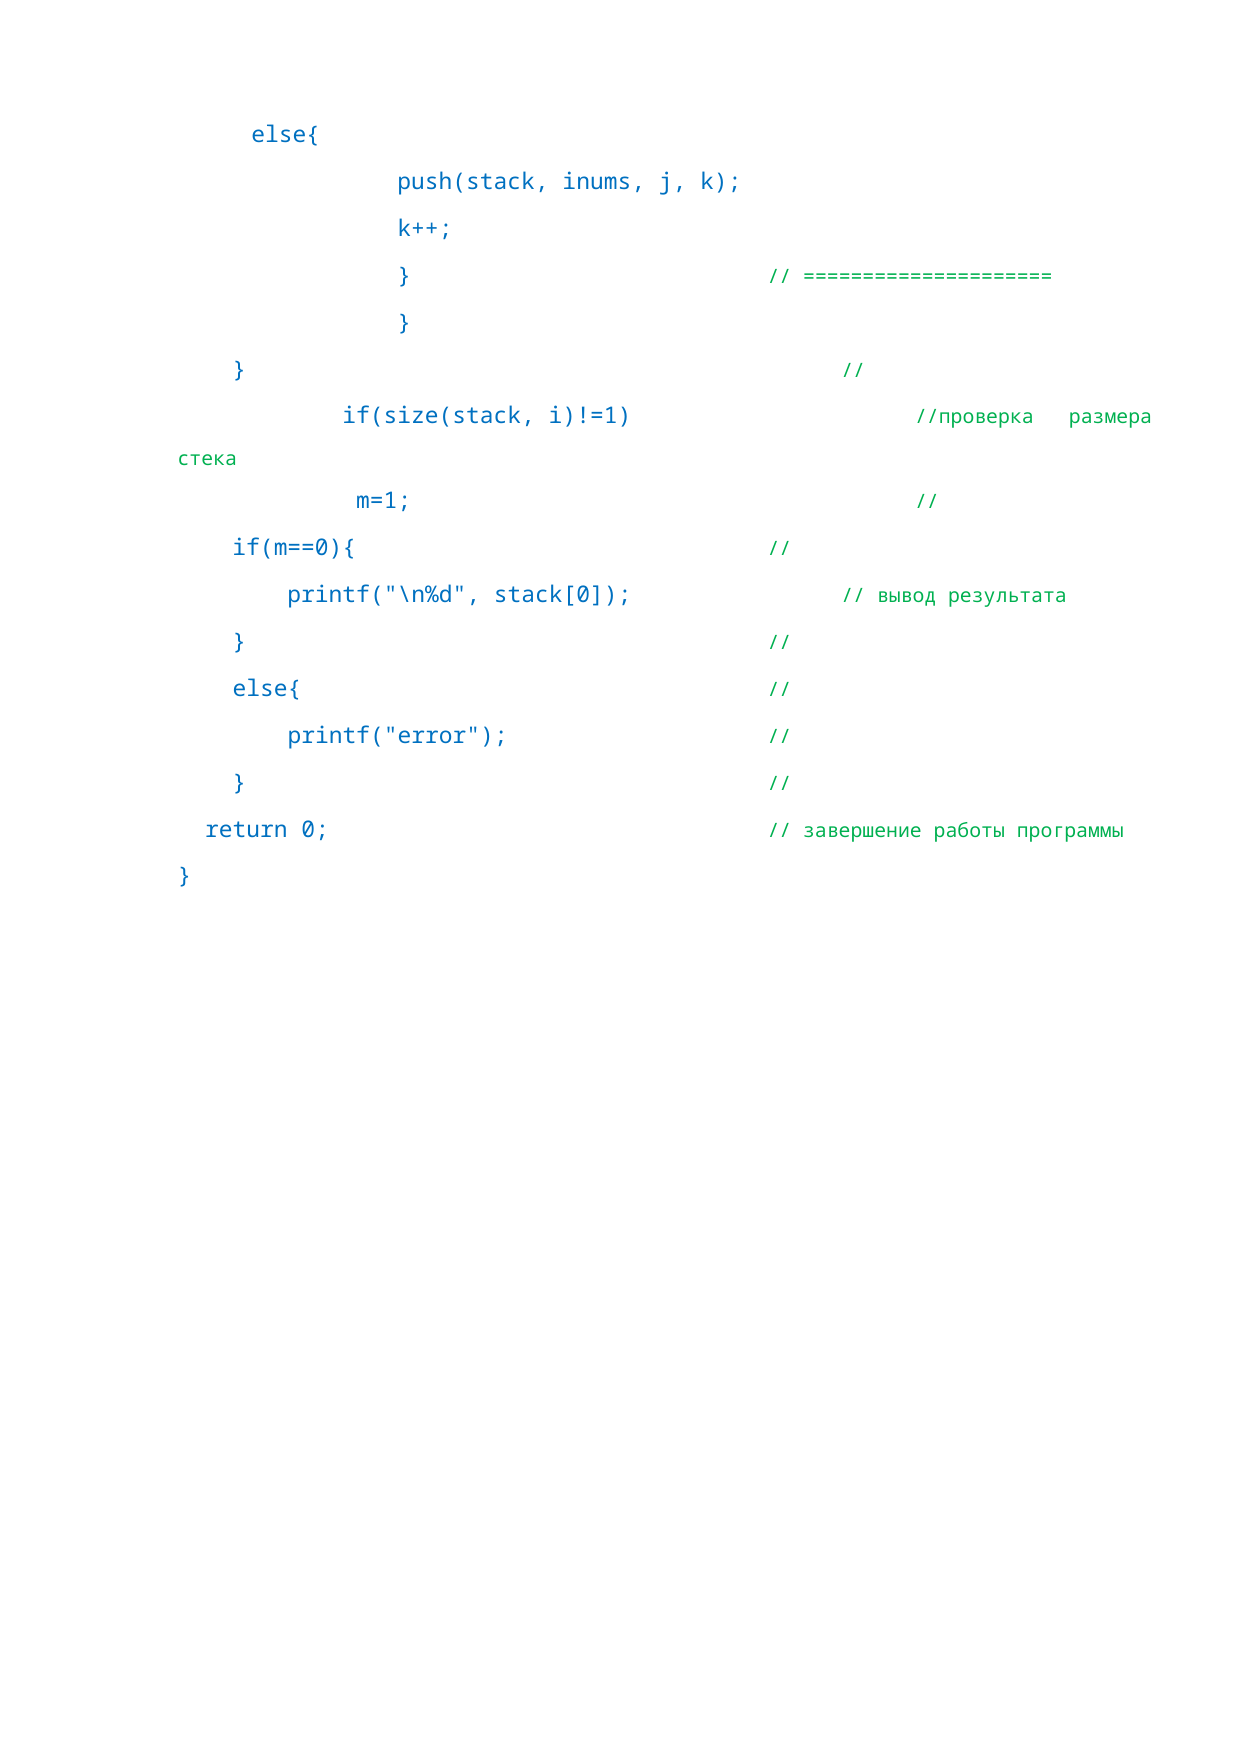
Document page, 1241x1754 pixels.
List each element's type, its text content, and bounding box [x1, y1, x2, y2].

text else{ [177, 118, 1152, 149]
text return 0; // завершение работы программы [177, 813, 1152, 844]
text } [177, 859, 1152, 891]
text } // ===================== [177, 259, 1152, 290]
text if(size(stack, i)!=1) //проверка размера стека [177, 399, 1152, 471]
text printf("\n%d", stack[0]); // вывод результата [177, 578, 1152, 609]
text push(stack, inums, j, k); [177, 165, 1152, 196]
text } [177, 306, 1152, 337]
text if(m==0){ // [177, 531, 1152, 563]
text m=1; // [177, 484, 1152, 516]
text k++; [177, 212, 1152, 243]
text printf("error"); // [177, 719, 1152, 750]
text } // [177, 352, 1152, 384]
text } // [177, 766, 1152, 797]
text else{ // [177, 672, 1152, 703]
text } // [177, 625, 1152, 656]
